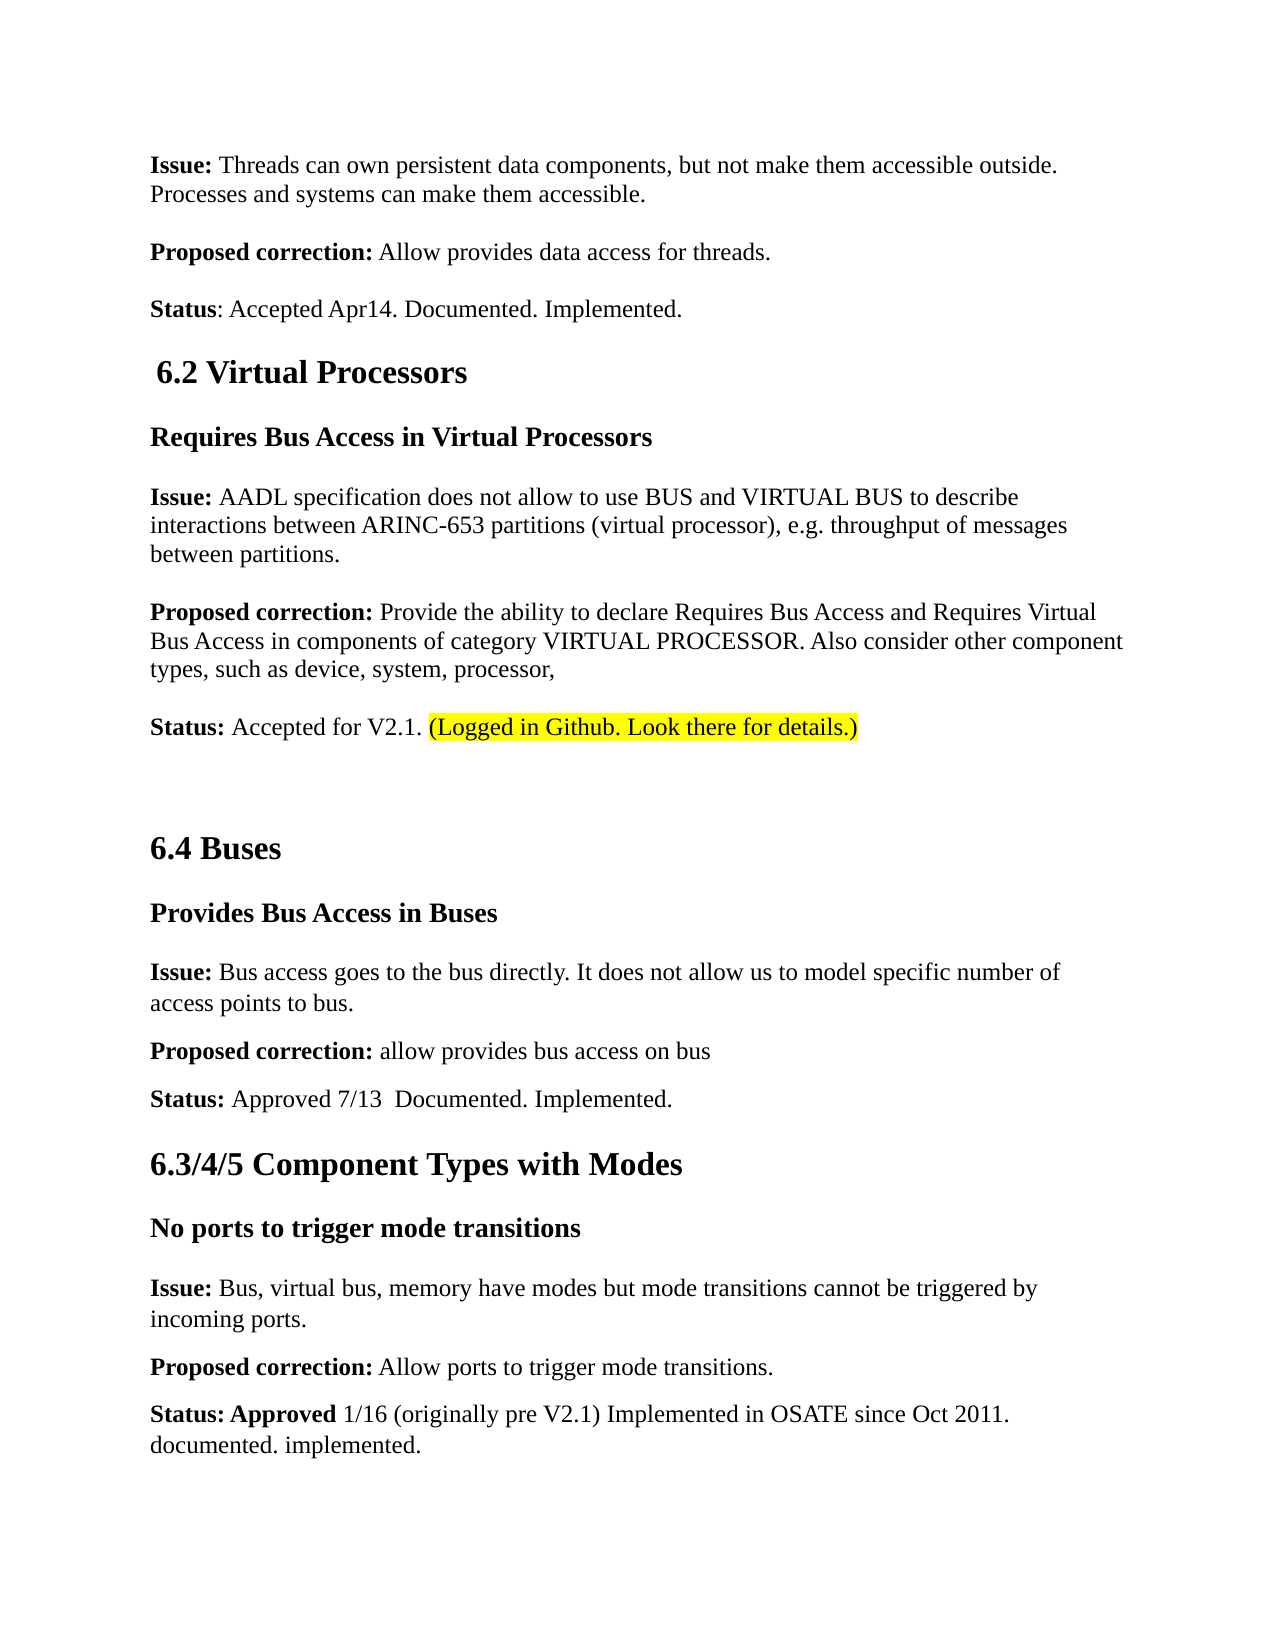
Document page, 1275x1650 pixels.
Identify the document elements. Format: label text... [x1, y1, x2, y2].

subtitle 6.3/4/5 Component Types with Modes [150, 1144, 1125, 1182]
text Status: Approved 1/16 (originally pre V2.1) Implemented in OSATE since Oct 2011. documented. implemented. [150, 1399, 1125, 1459]
subtitle 6.2 Virtual Processors [150, 352, 1125, 391]
text Proposed correction: Provide the ability to declare Requires Bus Access and Requires Virtual Bus Access in components of category VIRTUAL PROCESSOR. Also consider other component types, such as device, system, processor, [150, 597, 1125, 683]
text Issue: Bus, virtual bus, memory have modes but mode transitions cannot be triggered by incoming ports. [150, 1273, 1125, 1333]
text Proposed correction: Allow provides data access for threads. [150, 237, 1125, 265]
subtitle 6.4 Buses [150, 828, 1125, 867]
subtitle Provides Bus Access in Buses [150, 896, 1125, 928]
text Status: Accepted for V2.1. (Logged in Github. Look there for details.) [150, 712, 1125, 741]
text Issue: Threads can own persistent data components, but not make them accessible outside. Processes and systems can make them accessible. [150, 150, 1125, 207]
text Status: Accepted Apr14. Documented. Implemented. [150, 294, 1125, 323]
text Issue: Bus access goes to the bus directly. It does not allow us to model specific number of access points to bus. [150, 957, 1125, 1017]
text Status: Approved 7/13 Documented. Implemented. [150, 1084, 1125, 1112]
text Proposed correction: Allow ports to trigger mode transitions. [150, 1352, 1125, 1381]
text Issue: AADL specification does not allow to use BUS and VIRTUAL BUS to describe interactions between ARINC-653 partitions (virtual processor), e.g. throughput of messages between partitions. [150, 482, 1125, 568]
subtitle Requires Bus Access in Virtual Processors [150, 420, 1125, 452]
subtitle No ports to trigger mode transitions [150, 1211, 1125, 1244]
text Proposed correction: allow provides bus access on bus [150, 1036, 1125, 1065]
